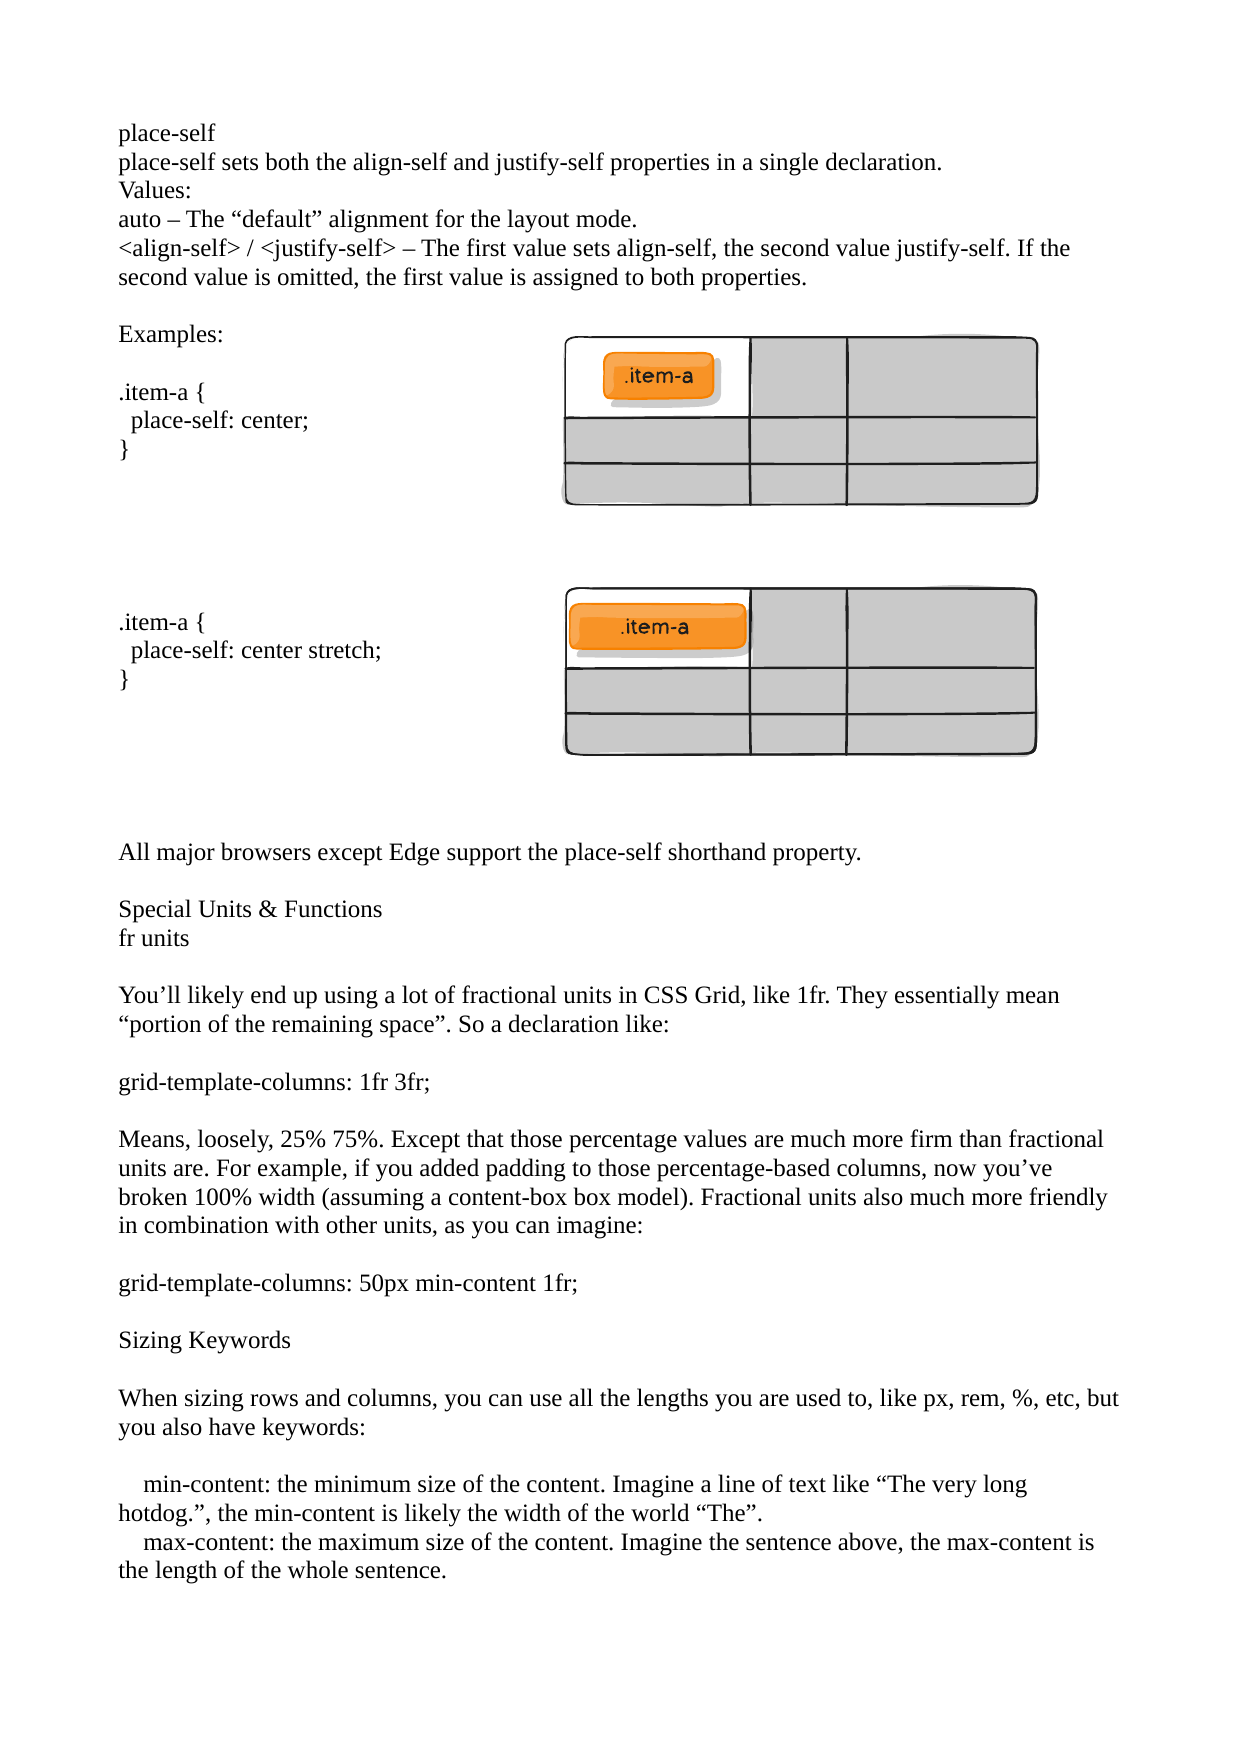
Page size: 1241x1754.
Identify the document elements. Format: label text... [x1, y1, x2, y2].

text You’ll likely end up using a lot of fractional units in CSS Grid, like 1fr. They essentially mean “portion of the remaining space”. So a declaration like: [118, 981, 1122, 1038]
text .item-a { [118, 607, 564, 636]
text Means, loosely, 25% 75%. Except that those percentage values are much more firm than fractional units are. For example, if you added padding to those percentage-based columns, now you’ve broken 100% width (assuming a content-box box model). Fractional units also much more friendly in combination with other units, as you can imagine: [118, 1124, 1122, 1239]
text [1037, 664, 1122, 693]
text Examples: [118, 319, 1122, 348]
text Special Units & Functions [118, 894, 1122, 923]
text [1037, 607, 1122, 636]
text [1039, 434, 1122, 463]
text When sizing rows and columns, you can use all the lengths you are used to, like px, rem, %, etc, but you also have keywords: [118, 1383, 1122, 1441]
text All major browsers except Edge support the place-self shorthand property. [118, 837, 1122, 866]
text grid-template-columns: 50px min-content 1fr; [118, 1268, 1122, 1297]
text [1038, 377, 1122, 406]
text fr units [118, 923, 1122, 952]
text place-self: center; [118, 406, 563, 434]
text .item-a { [118, 377, 562, 406]
text } [118, 664, 564, 693]
text [1039, 406, 1122, 434]
text place-self [118, 118, 1122, 147]
text Sizing Keywords [118, 1326, 1122, 1354]
text [1037, 636, 1122, 664]
text max-content: the maximum size of the content. Imagine the sentence above, the max-content is the length of the whole sentence. [118, 1527, 1122, 1584]
text } [118, 434, 563, 463]
text place-self sets both the align-self and justify-self properties in a single declaration. [118, 147, 1122, 176]
text min-content: the minimum size of the content. Imagine a line of text like “The very long hotdog.”, the min-content is likely the width of the world “The”. [118, 1469, 1122, 1527]
text auto – The “default” alignment for the layout mode. [118, 204, 1122, 233]
text place-self: center stretch; [118, 636, 563, 664]
text <align-self> / <justify-self> – The first value sets align-self, the second value justify-self. If the second value is omitted, the first value is assigned to both properties. [118, 233, 1122, 291]
text Values: [118, 176, 1122, 204]
text grid-template-columns: 1fr 3fr; [118, 1067, 1122, 1096]
